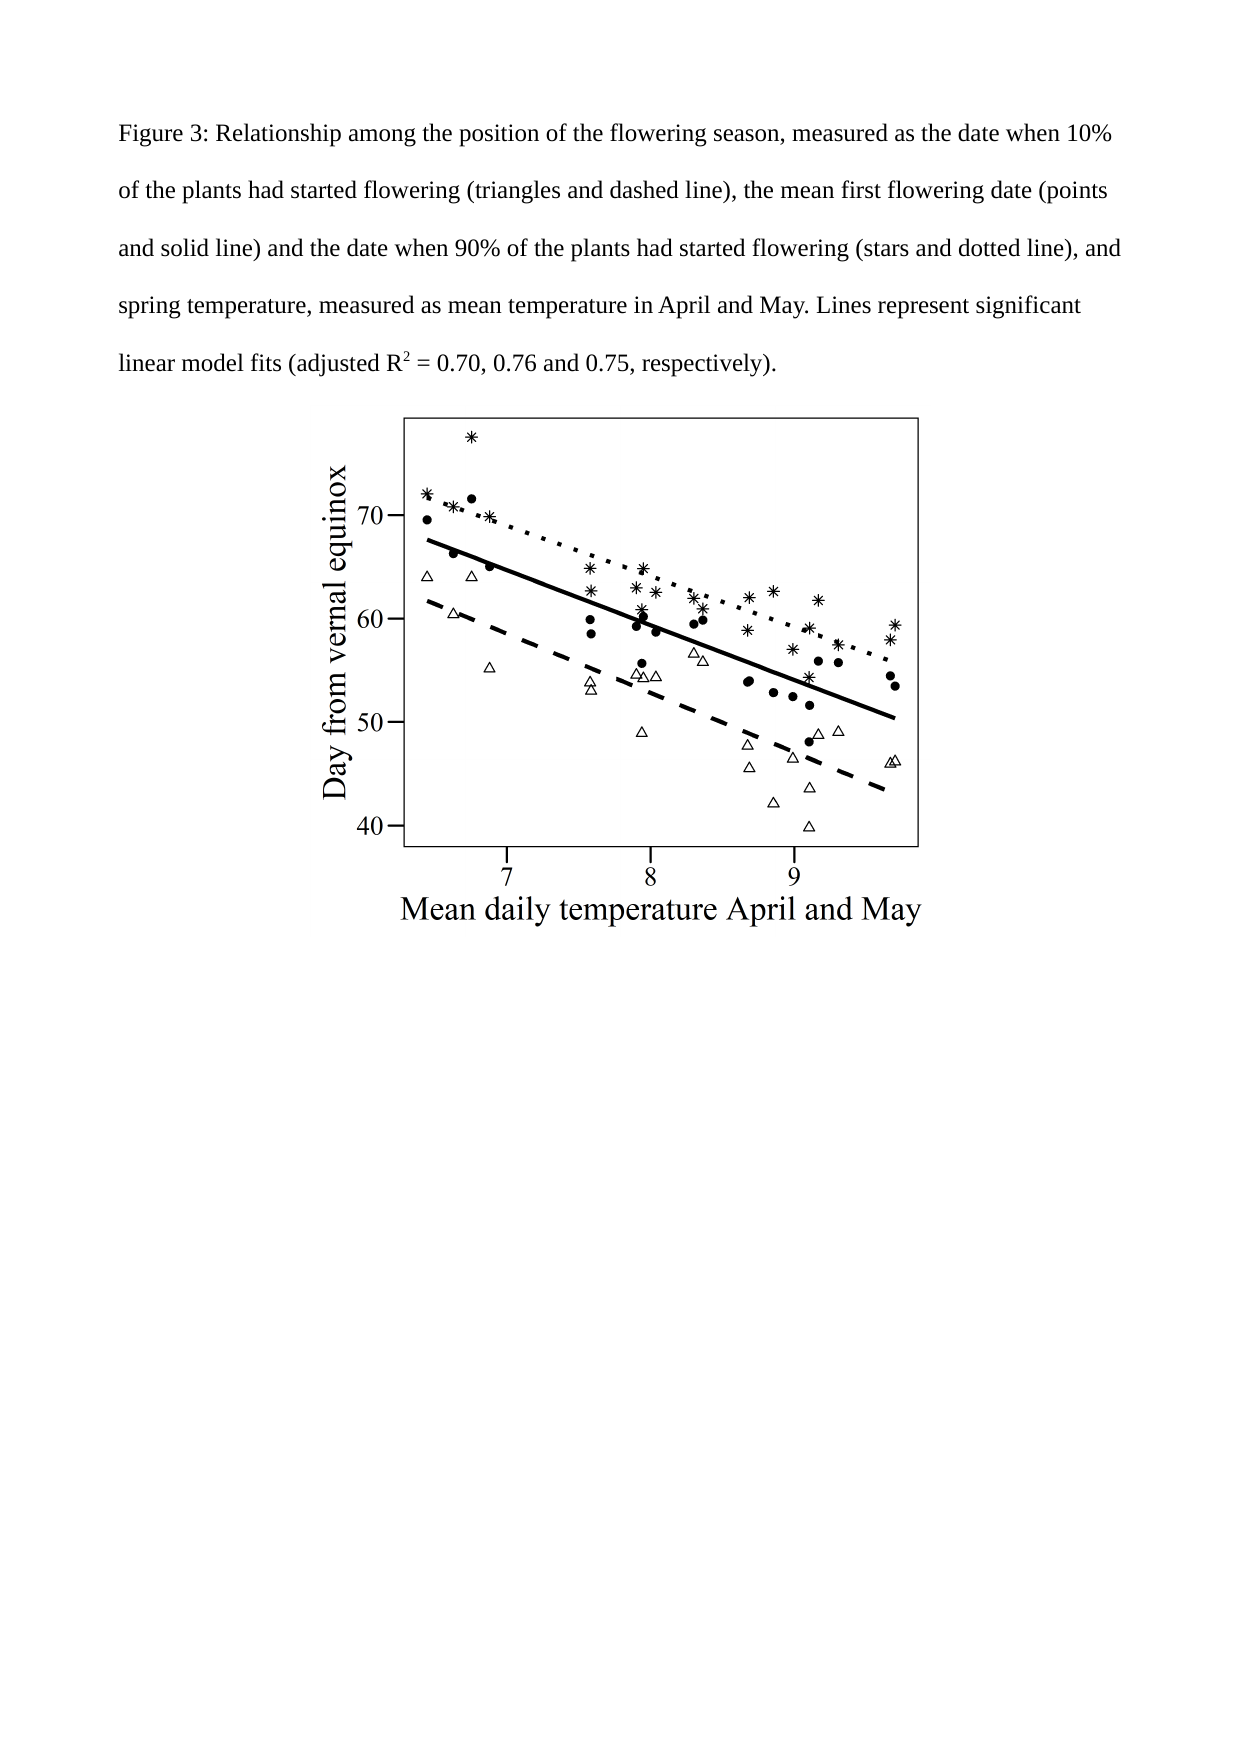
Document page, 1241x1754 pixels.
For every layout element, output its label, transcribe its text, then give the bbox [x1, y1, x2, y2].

text Figure 3: Relationship among the position of the flowering season, measured as the date when 10% of the plants had started flowering (triangles and dashed line), the mean first flowering date (points and solid line) and the date when 90% of the plants had started flowering (stars and dotted line), and spring temperature, measured as mean temperature in April and May. Lines represent significant linear model fits (adjusted R2 = 0.70, 0.76 and 0.75, respectively). [118, 118, 1122, 377]
picture [310, 405, 930, 937]
